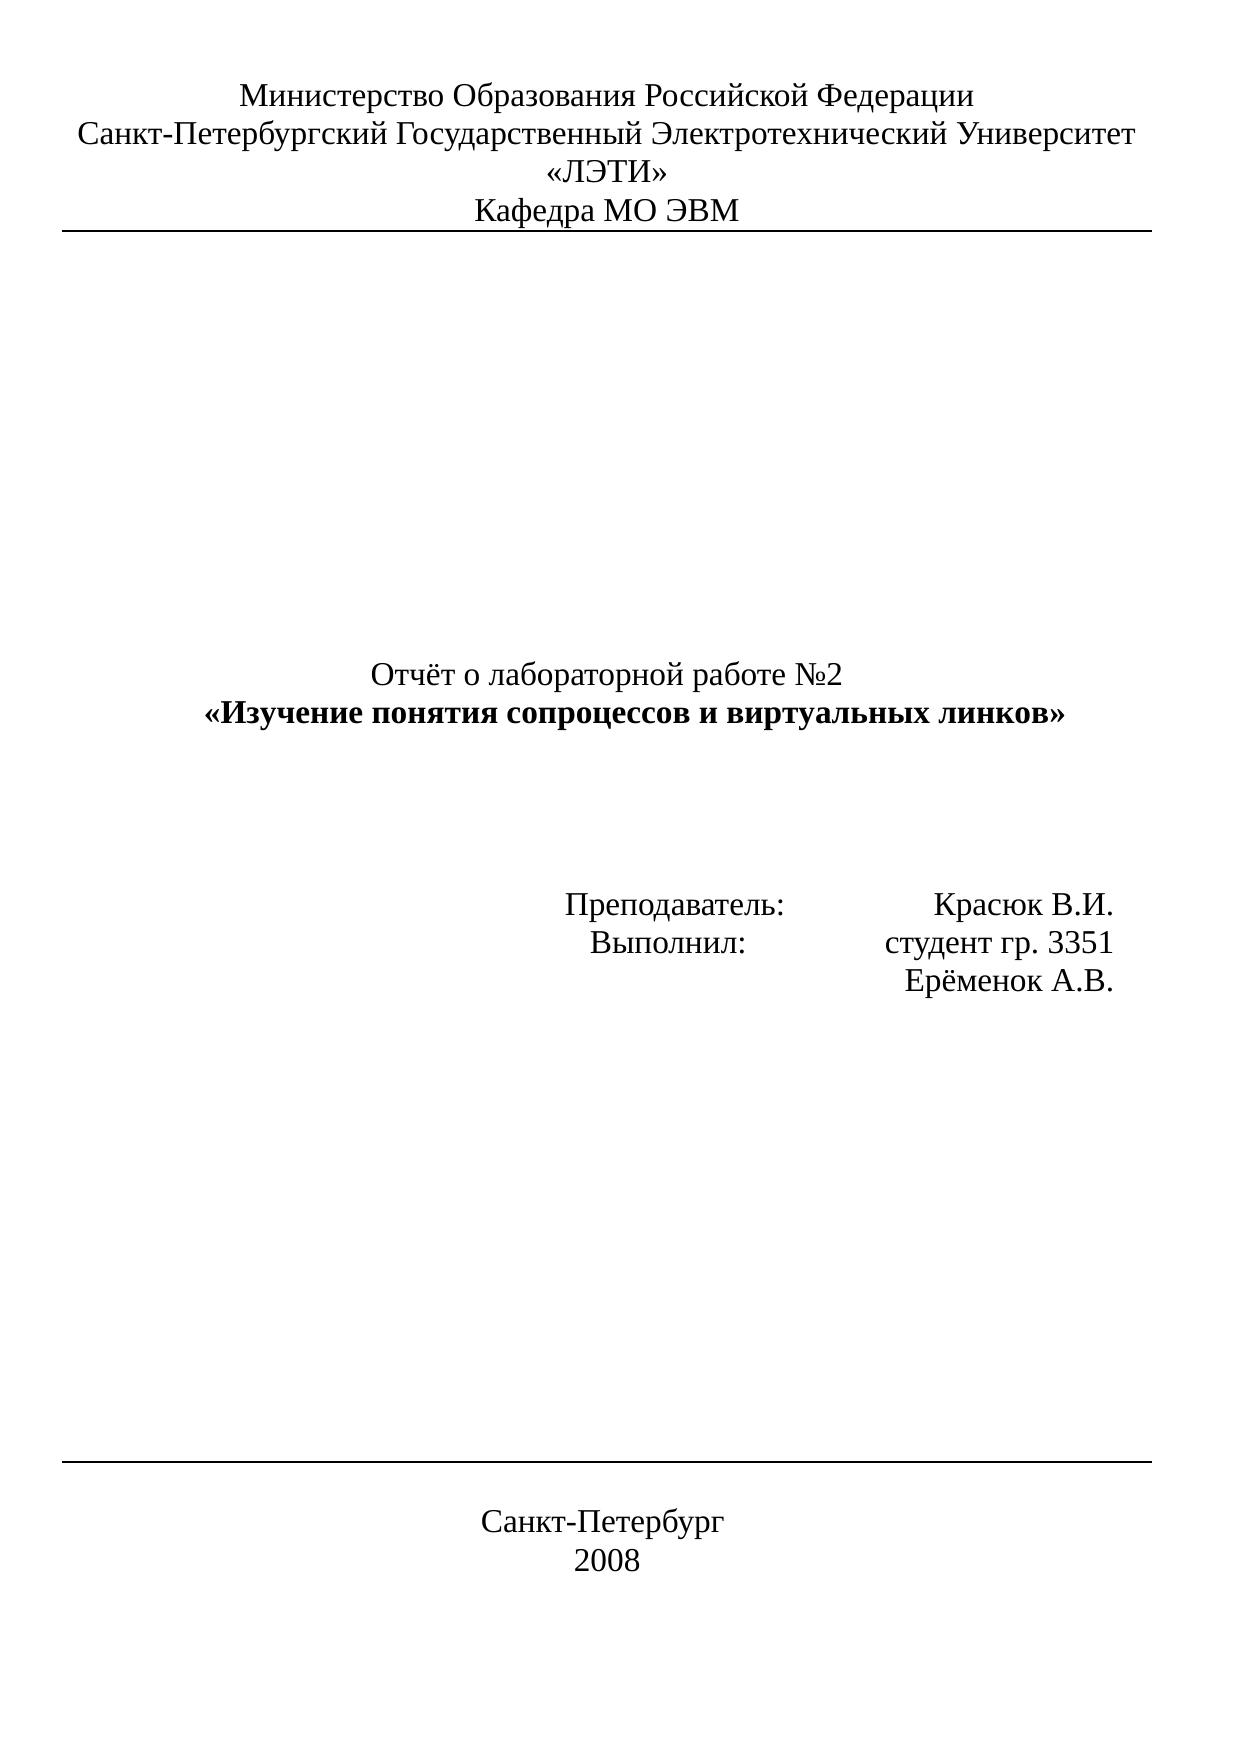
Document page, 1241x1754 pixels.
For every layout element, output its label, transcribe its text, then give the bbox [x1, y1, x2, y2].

text Санкт-Петербург [62, 1502, 1152, 1540]
text Отчёт о лабораторной работе №2 [62, 654, 1152, 692]
text Ерёменок А.В. [62, 961, 1114, 999]
text 2008 [62, 1540, 1152, 1578]
text Преподаватель: Красюк В.И. [62, 884, 1114, 922]
text Кафедра МО ЭВМ [62, 190, 1152, 230]
text Санкт-Петербургский Государственный Электротехнический Университет «ЛЭТИ» [62, 113, 1152, 190]
text Выполнил: студент гр. 3351 [62, 922, 1114, 961]
text «Изучение понятия сопроцессов и виртуальных линков» [118, 692, 1152, 731]
text Министерство Образования Российской Федерации [62, 75, 1152, 113]
